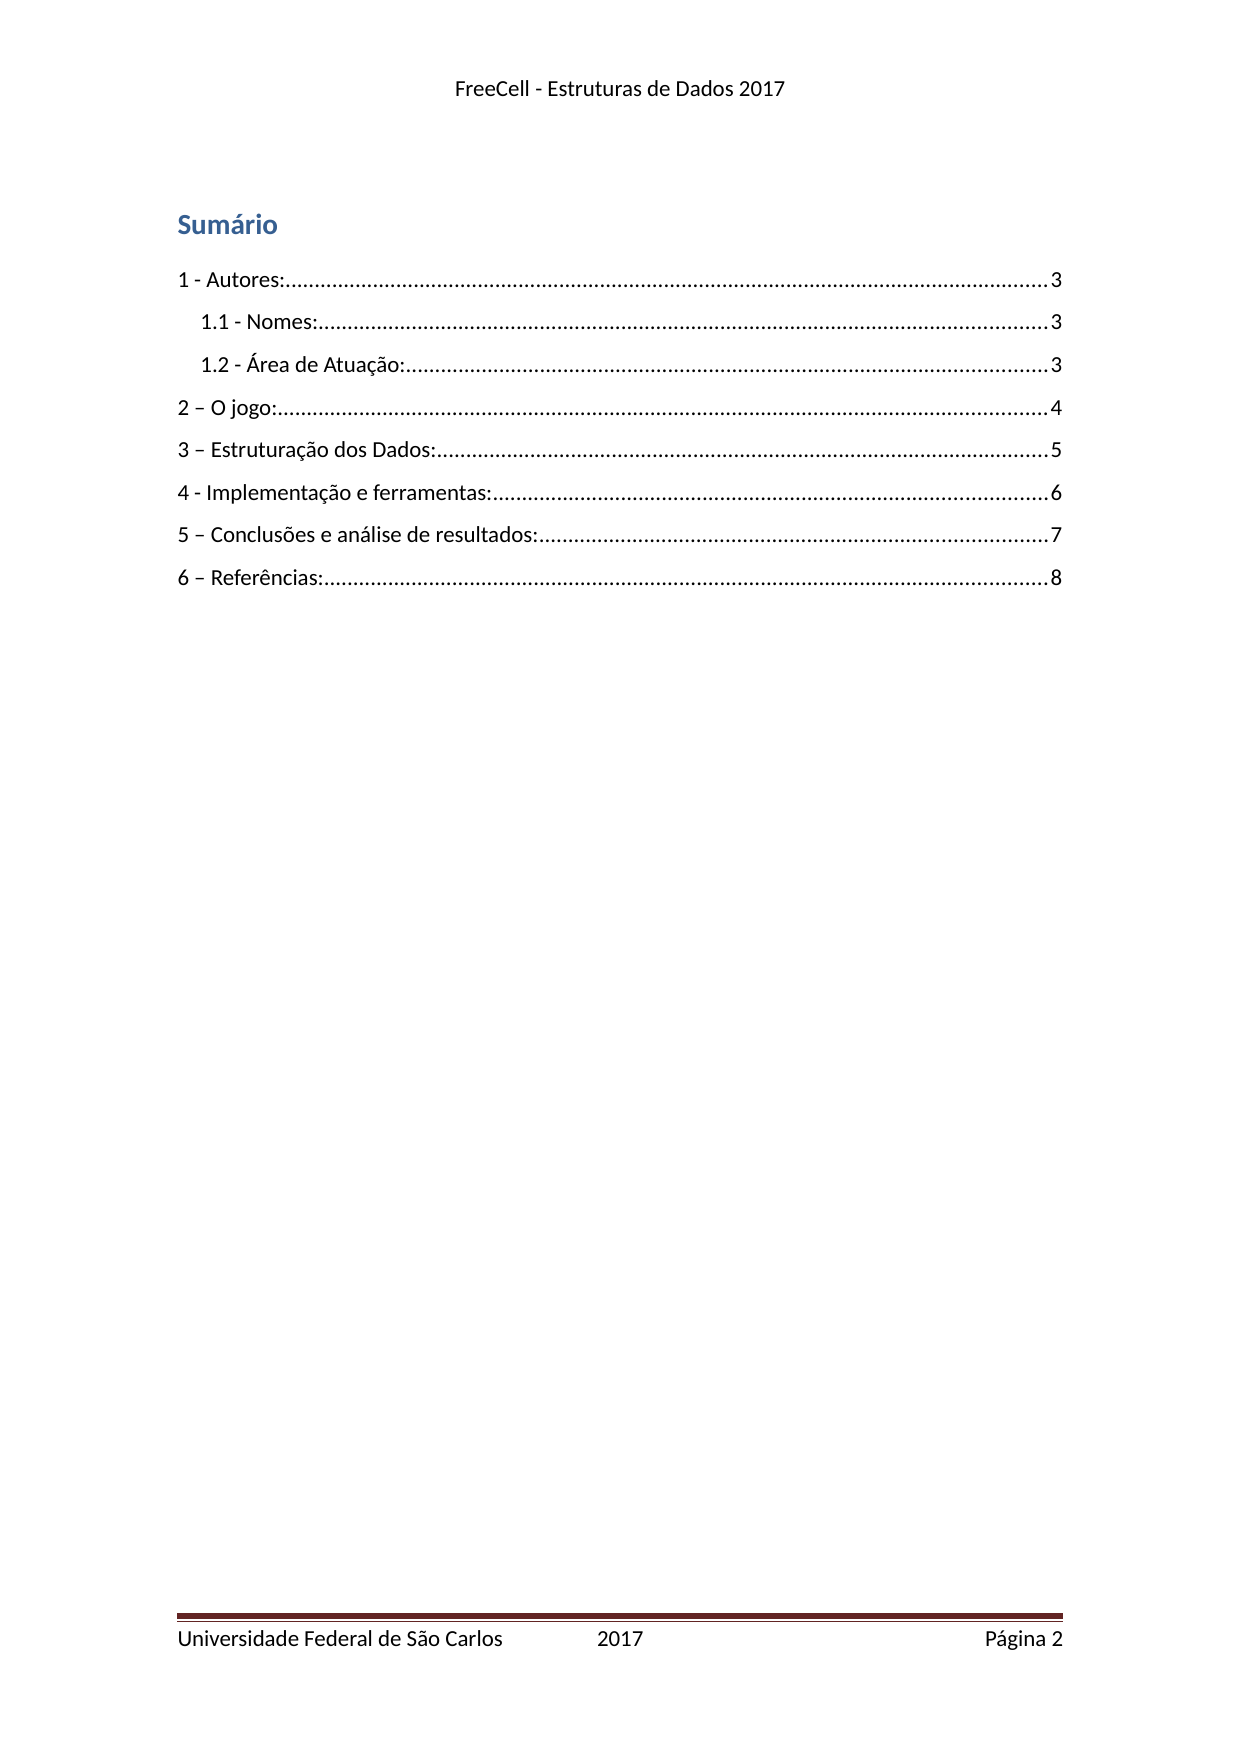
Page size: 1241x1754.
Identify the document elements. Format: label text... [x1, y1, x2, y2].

text 1.1 - Nomes: 3 [200, 307, 1063, 336]
text 4 - Implementação e ferramentas: 6 [177, 478, 1063, 506]
text 6 – Referências: 8 [177, 563, 1063, 591]
text 3 – Estruturação dos Dados: 5 [177, 435, 1063, 463]
text 5 – Conclusões e análise de resultados: 7 [177, 521, 1063, 548]
subtitle Sumário [177, 206, 1063, 242]
text 1 - Autores: 3 [177, 265, 1063, 293]
text 2 – O jogo: 4 [177, 393, 1063, 421]
text 1.2 - Área de Atuação: 3 [200, 350, 1063, 378]
